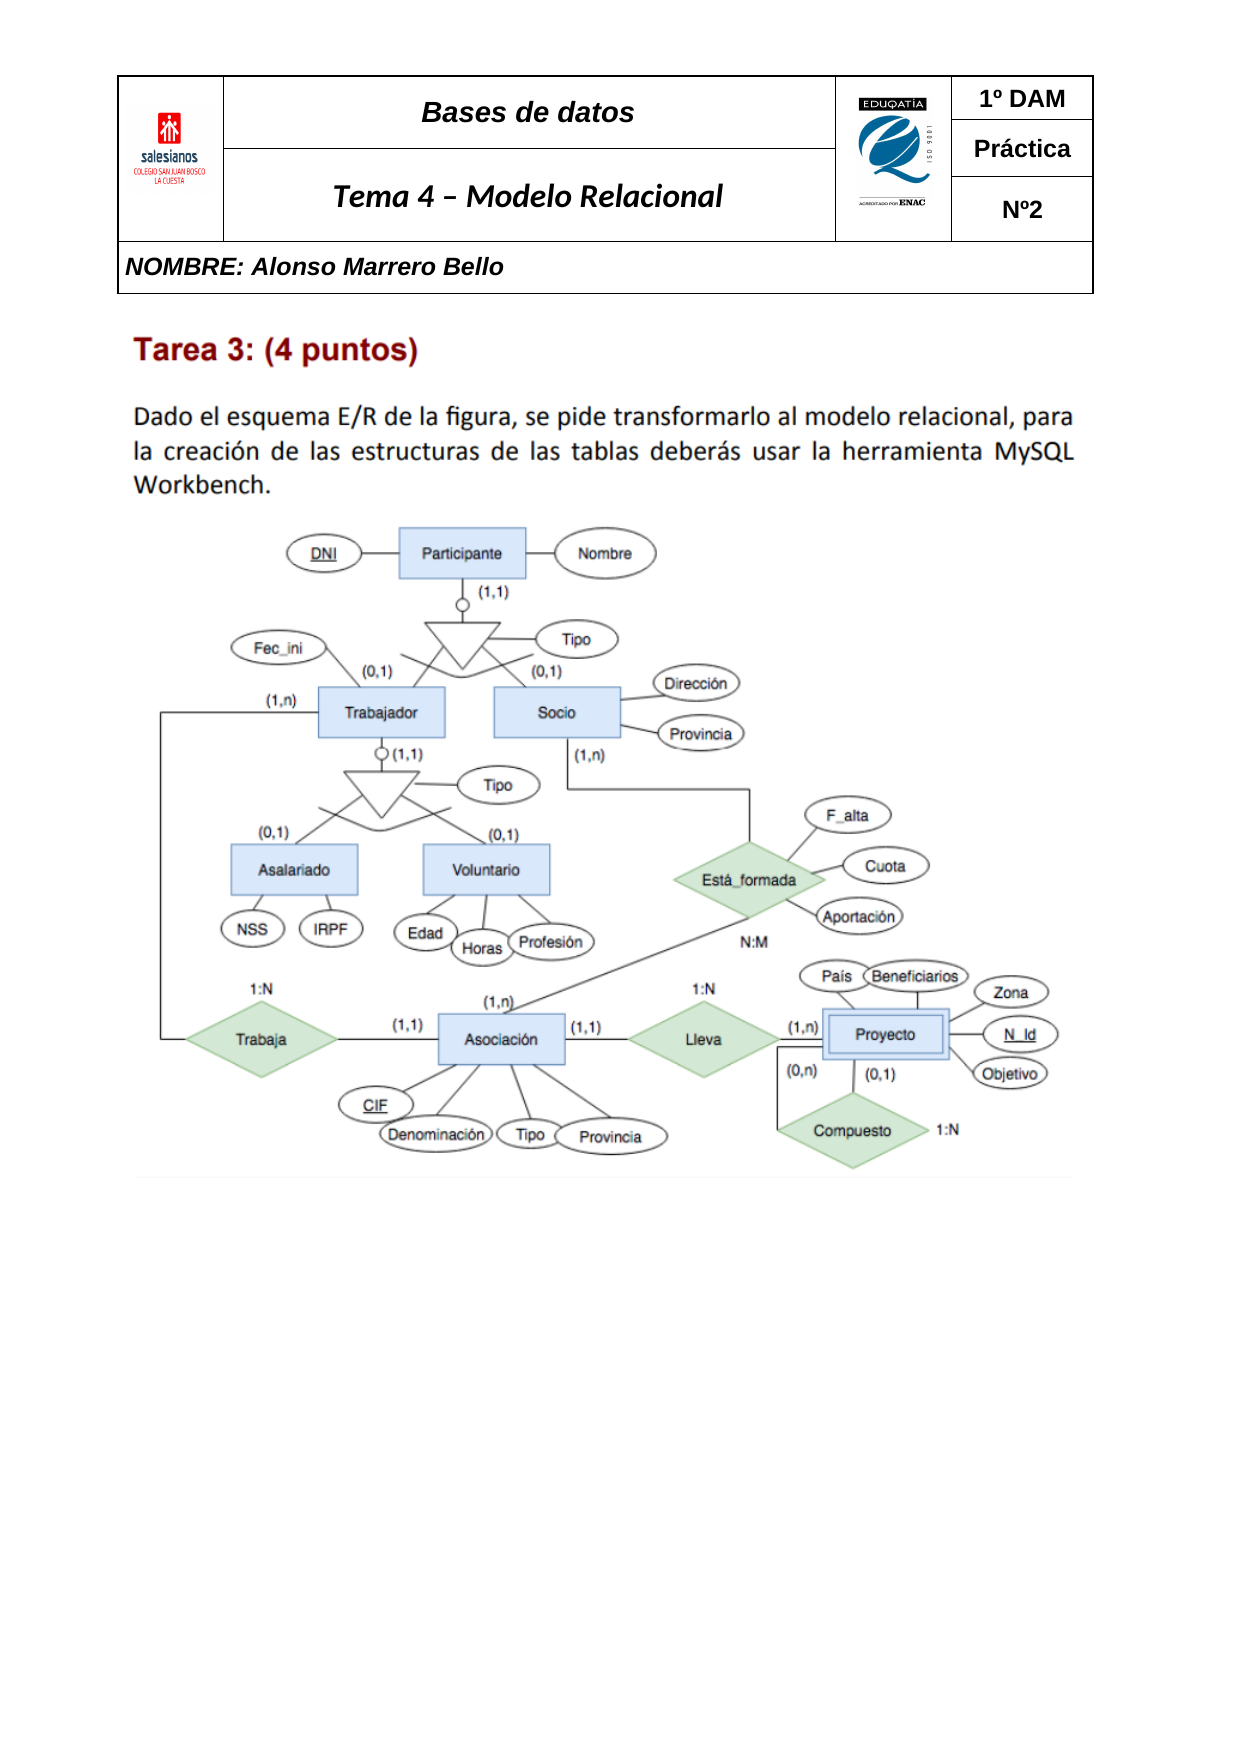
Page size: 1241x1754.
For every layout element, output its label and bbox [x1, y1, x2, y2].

picture [857, 97, 933, 206]
picture [126, 101, 215, 196]
picture [118, 322, 1093, 1178]
